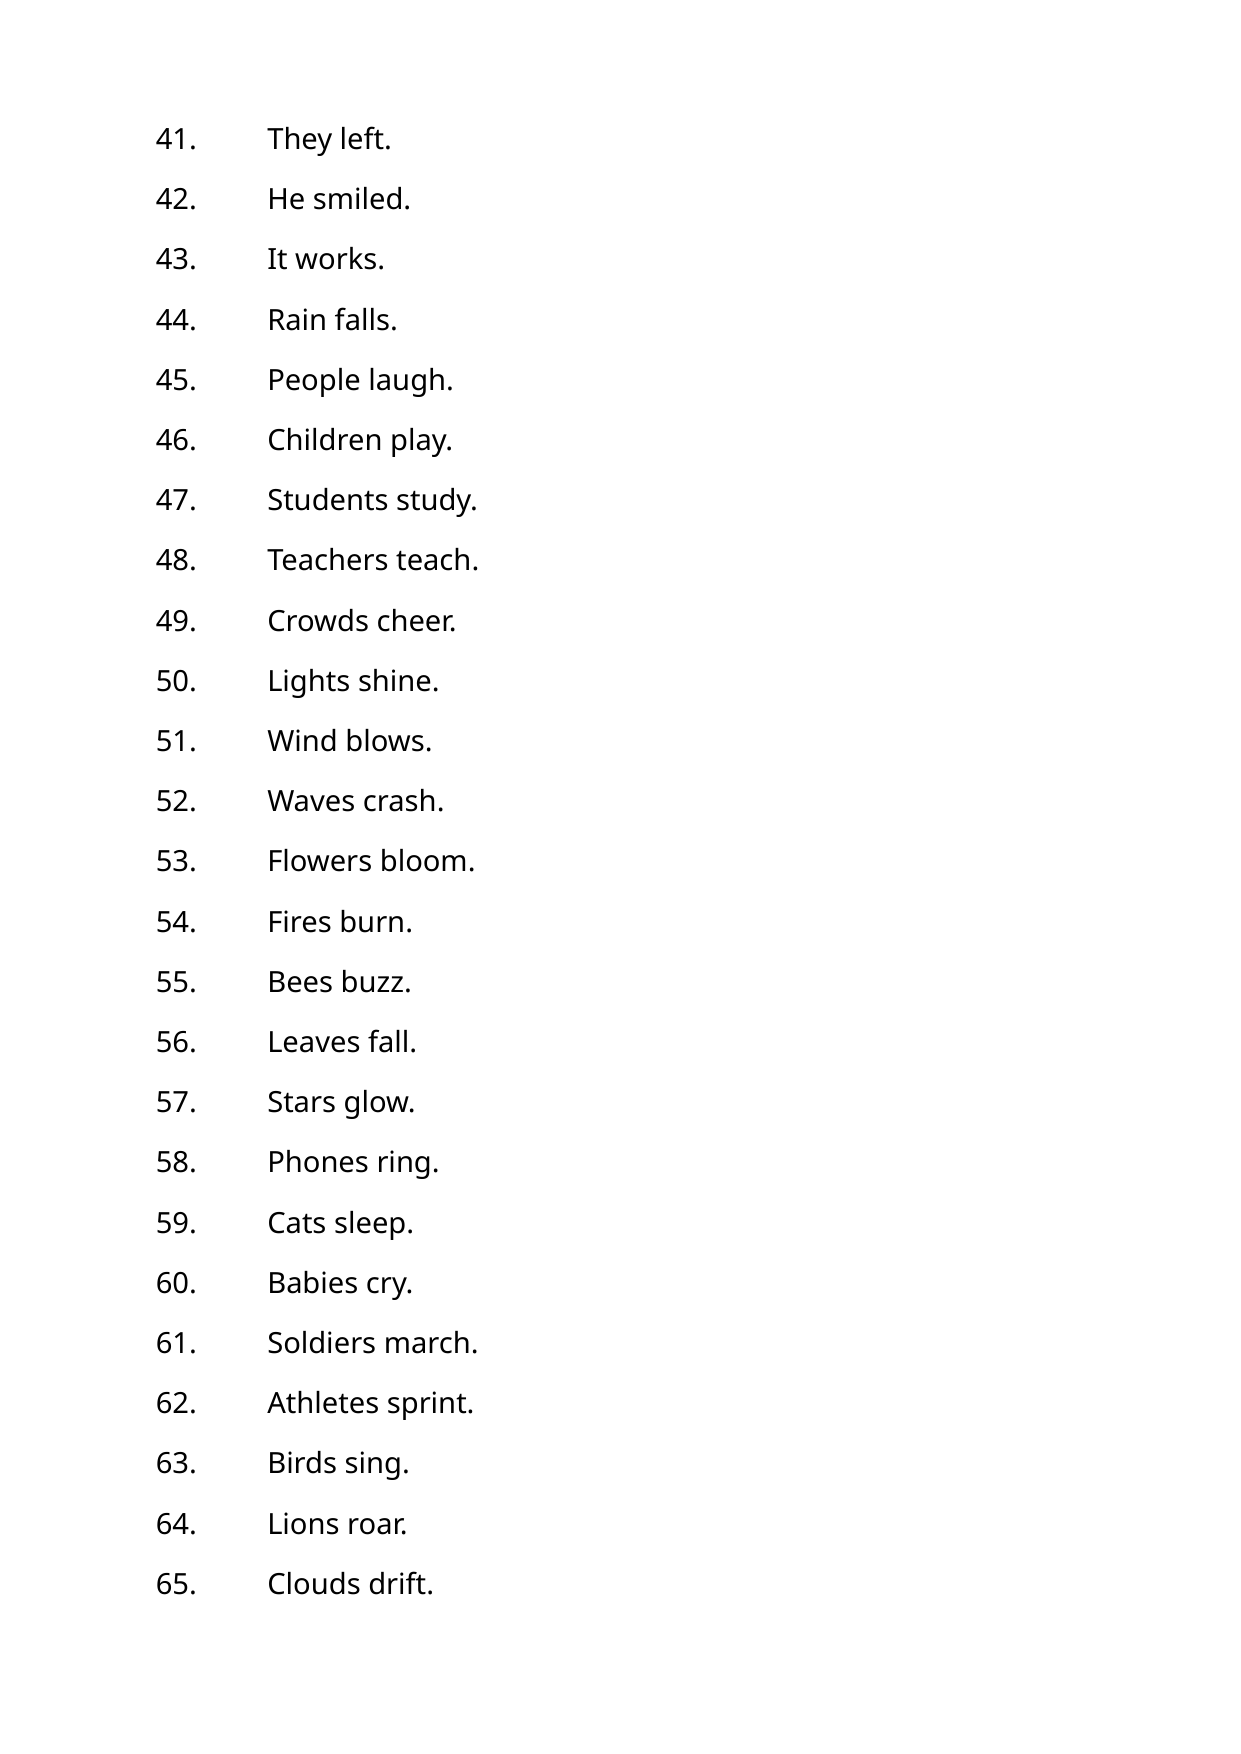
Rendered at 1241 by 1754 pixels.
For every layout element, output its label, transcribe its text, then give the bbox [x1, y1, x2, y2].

list Students study. [156, 479, 1122, 519]
list Soldiers march. [156, 1322, 1122, 1362]
list People laugh. [156, 359, 1122, 399]
list Phones ring. [156, 1142, 1122, 1181]
list Clouds drift. [156, 1563, 1122, 1603]
list Waves crash. [156, 780, 1122, 820]
list Leaves fall. [156, 1021, 1122, 1061]
list Children play. [156, 419, 1122, 459]
list Teachers teach. [156, 539, 1122, 579]
list Lions roar. [156, 1503, 1122, 1543]
list Bees buzz. [156, 961, 1122, 1001]
list Flowers bloom. [156, 841, 1122, 880]
list Rain falls. [156, 299, 1122, 338]
list Babies cry. [156, 1262, 1122, 1302]
list Stars glow. [156, 1081, 1122, 1121]
list Wind blows. [156, 720, 1122, 760]
list They left. [156, 118, 1122, 158]
list It works. [156, 238, 1122, 278]
list Lights shine. [156, 660, 1122, 700]
list Cats sleep. [156, 1202, 1122, 1242]
list Birds sing. [156, 1443, 1122, 1482]
list He smiled. [156, 178, 1122, 218]
list Fires burn. [156, 901, 1122, 941]
list Athletes sprint. [156, 1382, 1122, 1422]
list Crowds cheer. [156, 600, 1122, 639]
